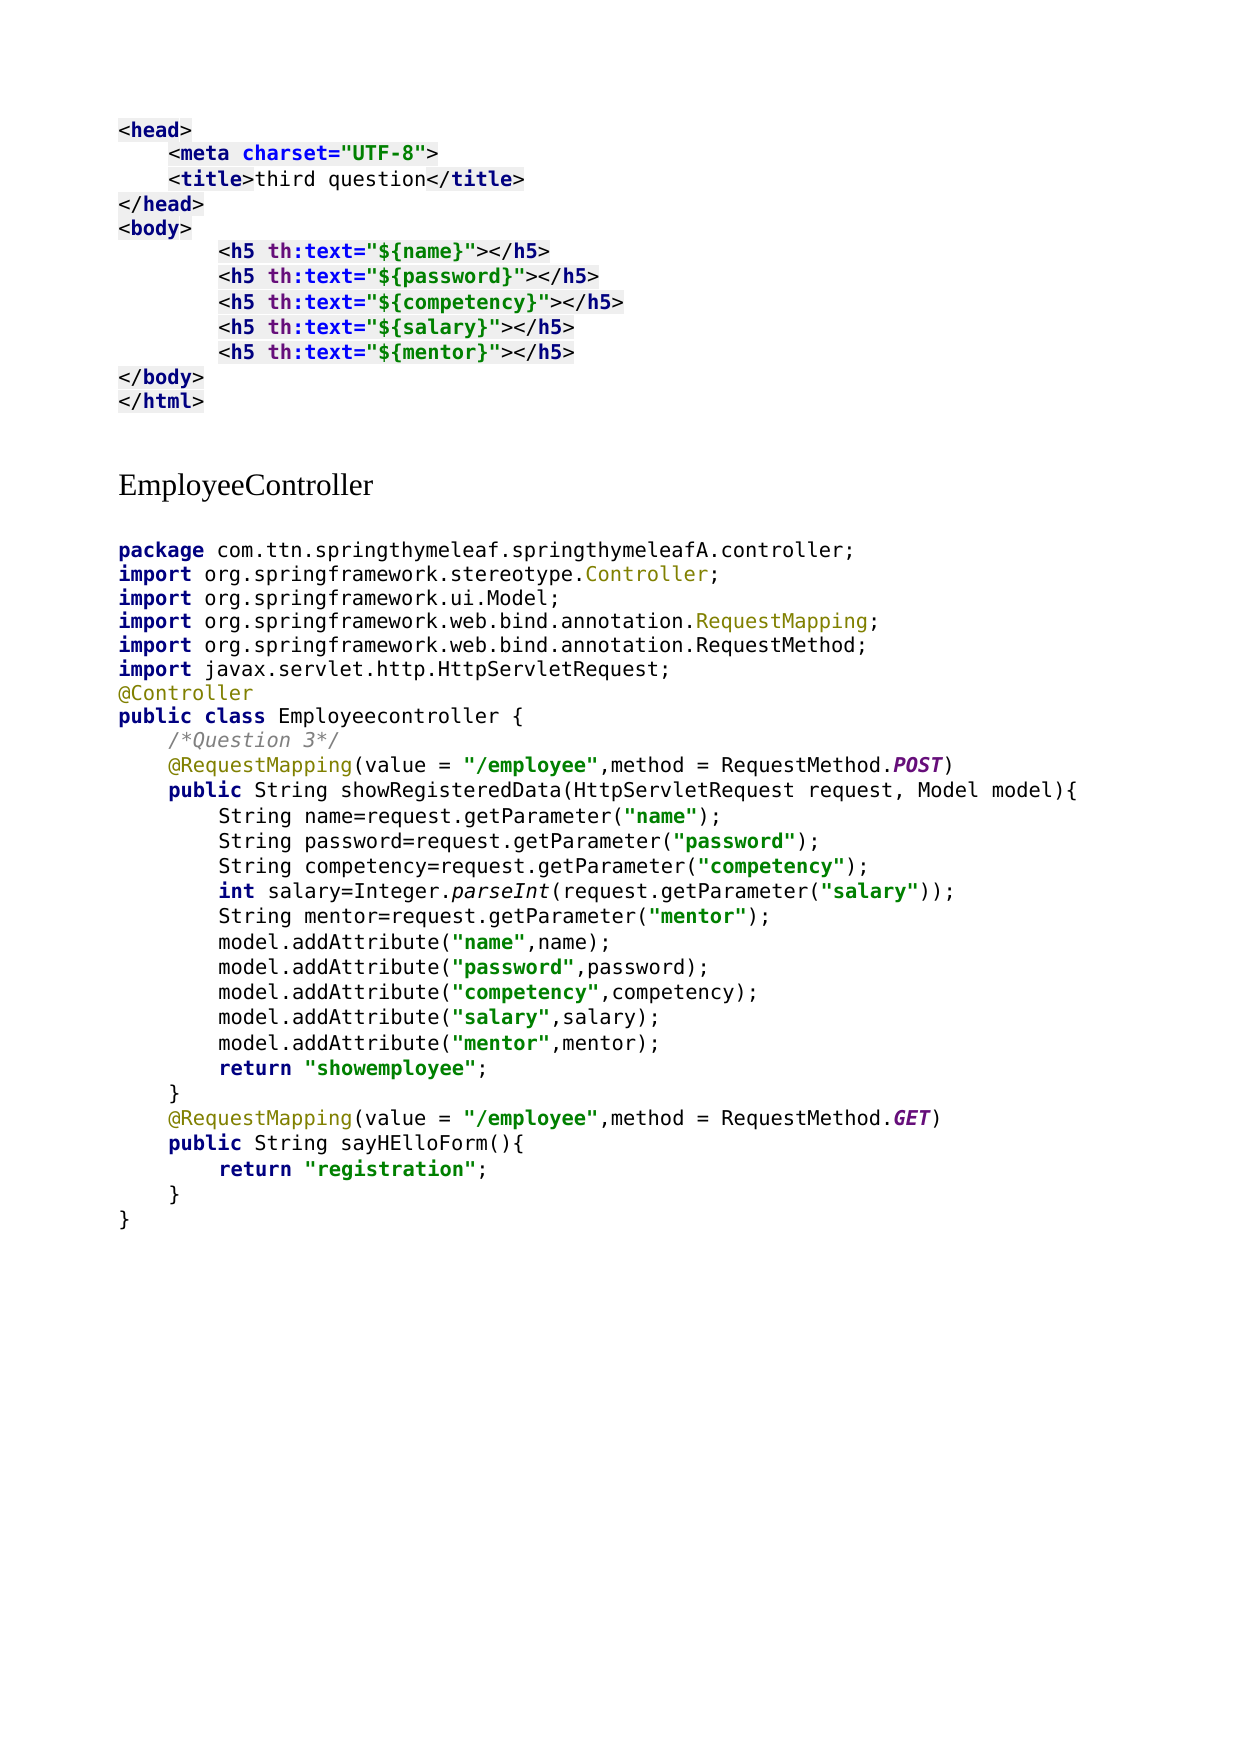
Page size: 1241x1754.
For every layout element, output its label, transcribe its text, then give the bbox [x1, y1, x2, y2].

text <h5 th:text="${password}"></h5> [118, 265, 1122, 290]
text import org.springframework.ui.Model; [118, 586, 1122, 610]
text <h5 th:text="${name}"></h5> [118, 240, 1122, 265]
text public String sayHElloForm(){ [118, 1132, 1122, 1157]
text /*Question 3*/ [118, 728, 1122, 754]
text <h5 th:text="${competency}"></h5> [118, 290, 1122, 315]
text import javax.servlet.http.HttpServletRequest; [118, 657, 1122, 681]
text String password=request.getParameter("password"); [118, 829, 1122, 854]
text @Controller [118, 681, 1122, 705]
text public String showRegisteredData(HttpServletRequest request, Model model){ [118, 779, 1122, 804]
text </head> [118, 192, 1122, 216]
text int salary=Integer.parseInt(request.getParameter("salary")); [118, 880, 1122, 905]
text model.addAttribute("name",name); [118, 930, 1122, 955]
text </html> [118, 389, 1122, 413]
text String name=request.getParameter("name"); [118, 804, 1122, 829]
text String competency=request.getParameter("competency"); [118, 854, 1122, 880]
text model.addAttribute("salary",salary); [118, 1006, 1122, 1031]
text <meta charset="UTF-8"> [118, 142, 1122, 167]
text import org.springframework.stereotype.Controller; [118, 562, 1122, 586]
text String mentor=request.getParameter("mentor"); [118, 905, 1122, 930]
text <title>third question</title> [118, 167, 1122, 192]
text <h5 th:text="${mentor}"></h5> [118, 341, 1122, 366]
text import org.springframework.web.bind.annotation.RequestMapping; [118, 610, 1122, 633]
text model.addAttribute("mentor",mentor); [118, 1031, 1122, 1056]
text } [118, 1207, 1122, 1231]
text </body> [118, 366, 1122, 389]
text @RequestMapping(value = "/employee",method = RequestMethod.POST) [118, 754, 1122, 779]
text public class Employeecontroller { [118, 705, 1122, 728]
text import org.springframework.web.bind.annotation.RequestMethod; [118, 633, 1122, 657]
text @RequestMapping(value = "/employee",method = RequestMethod.GET) [118, 1107, 1122, 1132]
text model.addAttribute("competency",competency); [118, 981, 1122, 1006]
text } [118, 1182, 1122, 1207]
text <h5 th:text="${salary}"></h5> [118, 315, 1122, 341]
text package com.ttn.springthymeleaf.springthymeleafA.controller; [118, 538, 1122, 562]
text EmployeeController [118, 467, 1122, 502]
text <body> [118, 216, 1122, 240]
text <head> [118, 118, 1122, 142]
text model.addAttribute("password",password); [118, 955, 1122, 981]
text return "registration"; [118, 1157, 1122, 1182]
text return "showemployee"; [118, 1056, 1122, 1081]
text } [118, 1081, 1122, 1107]
